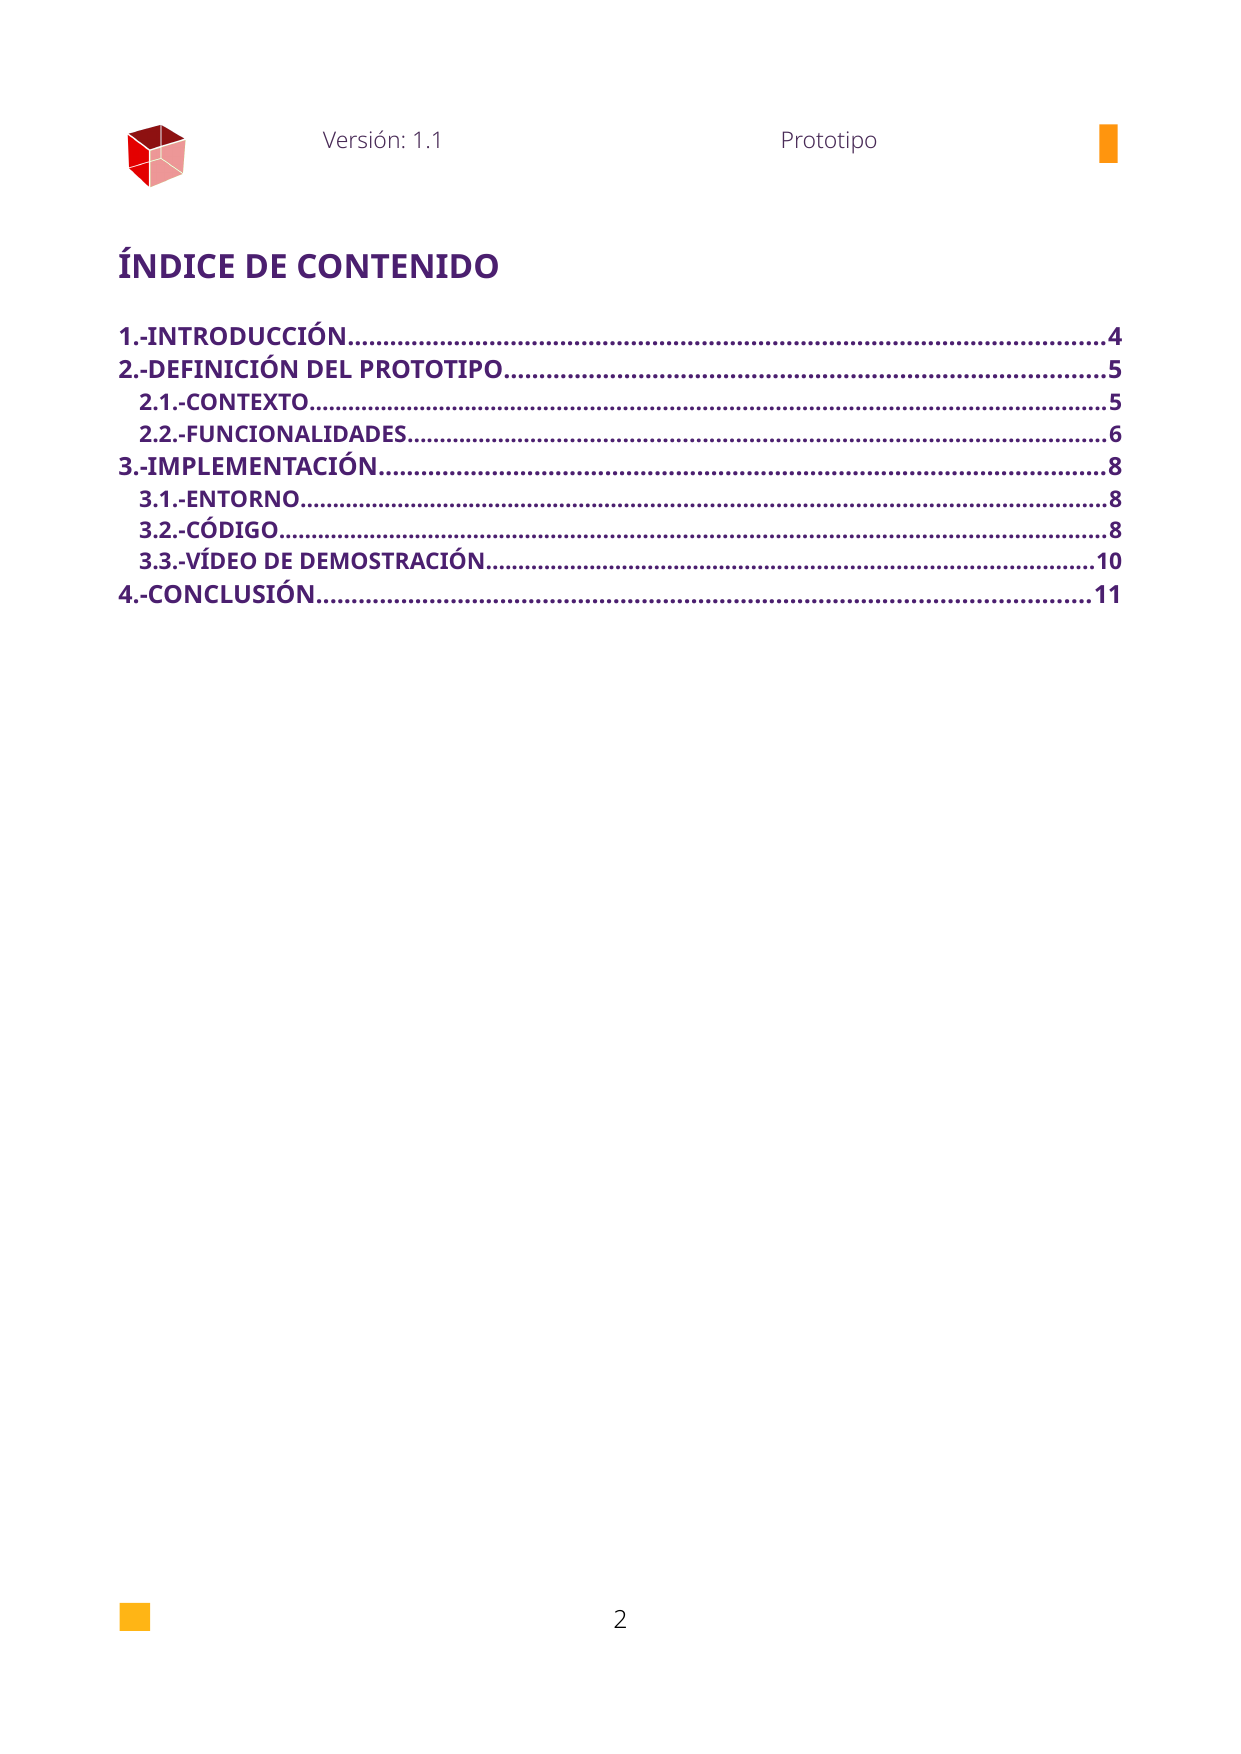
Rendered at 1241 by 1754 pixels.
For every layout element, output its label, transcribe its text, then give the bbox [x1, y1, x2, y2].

subtitle Índice de contenido [118, 243, 1122, 288]
text 2.-Definición del prototipo 5 [118, 352, 1122, 386]
text 3.-Implementación 8 [118, 449, 1122, 483]
text 3.2.-Código 8 [139, 514, 1122, 545]
picture [123, 123, 189, 189]
text 2.2.-Funcionalidades 6 [139, 417, 1122, 449]
text 1.-Introducción 4 [118, 318, 1122, 352]
text 3.3.-Vídeo de demostración 10 [139, 545, 1122, 577]
text 2.1.-Contexto 5 [139, 386, 1122, 417]
text 3.1.-Entorno 8 [139, 483, 1122, 514]
text 4.-Conclusión 11 [118, 577, 1122, 611]
